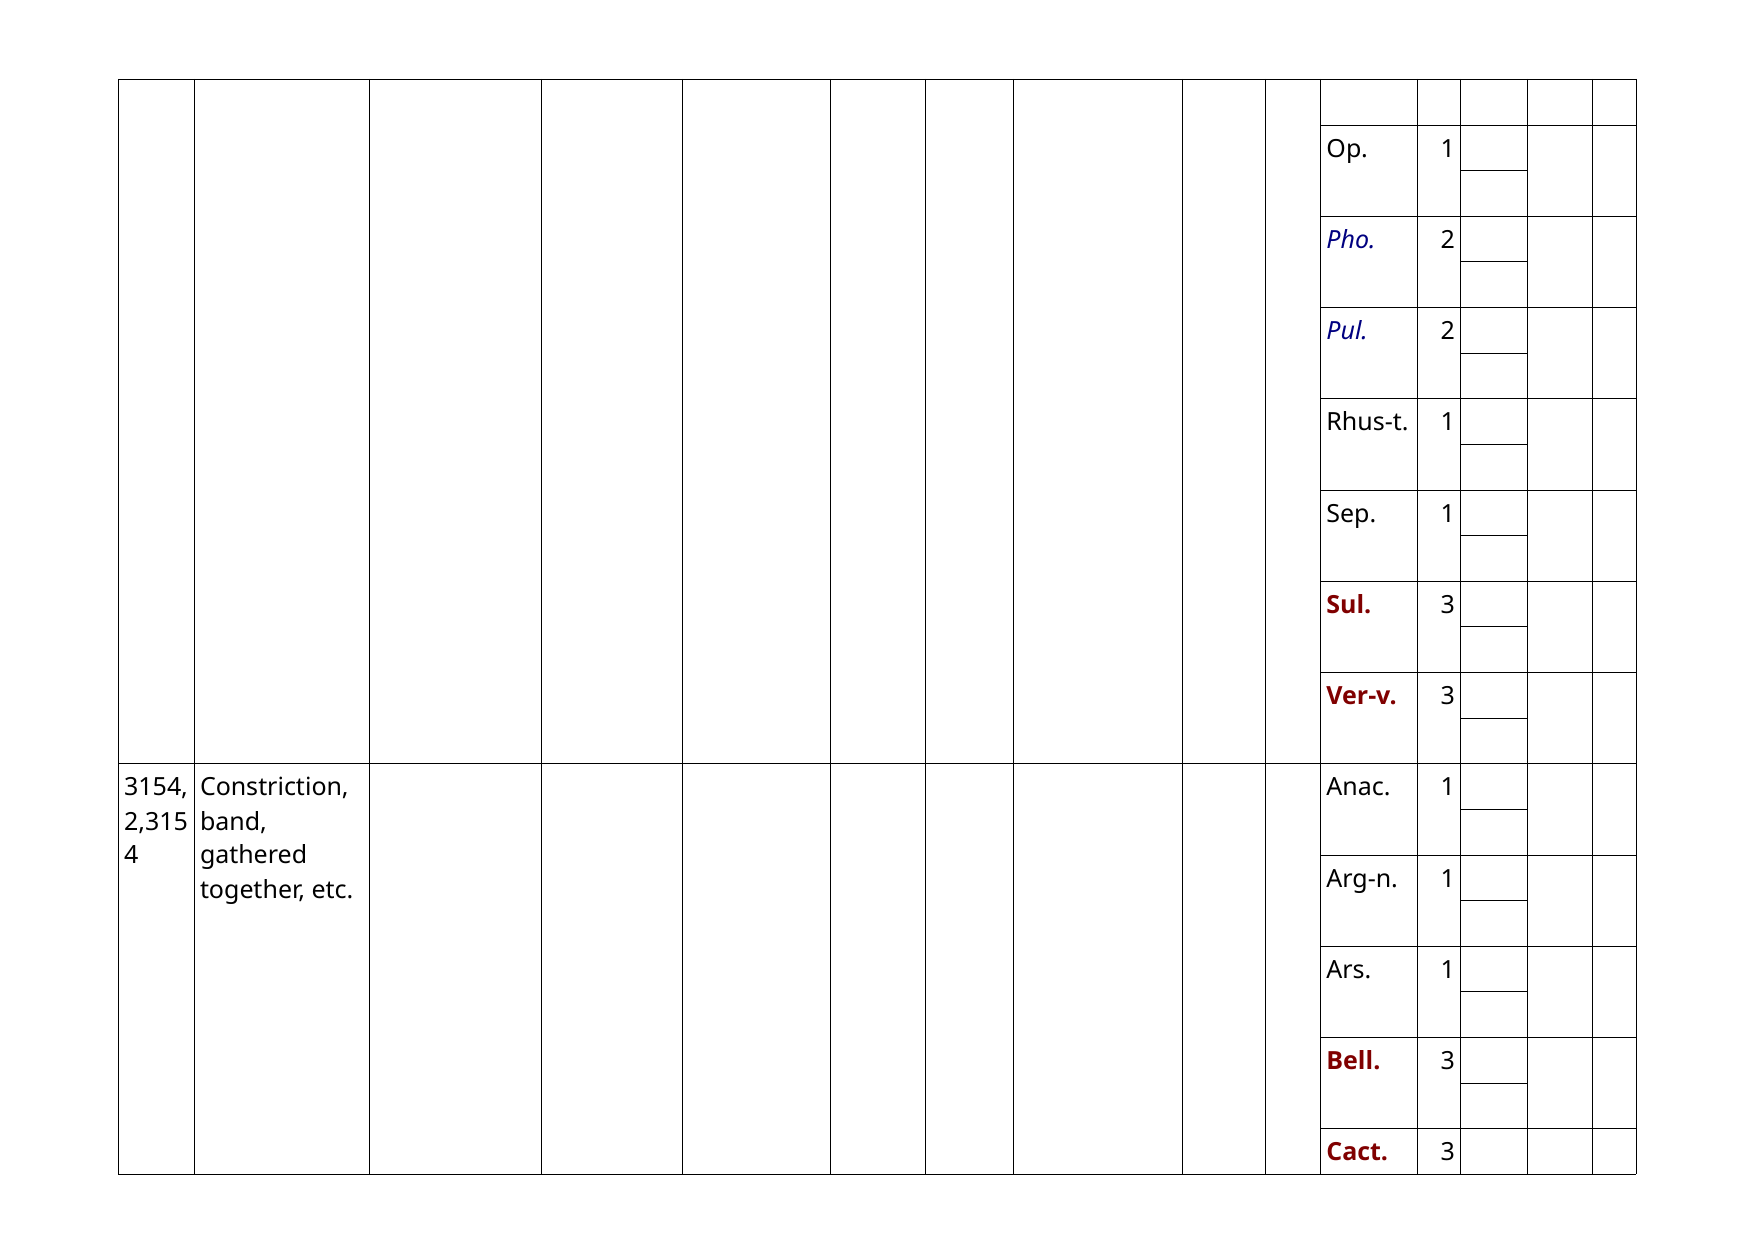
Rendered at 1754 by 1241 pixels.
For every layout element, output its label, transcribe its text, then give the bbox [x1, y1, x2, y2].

table_cell [370, 764, 541, 1174]
table_cell Ars. [1321, 947, 1417, 1037]
table_cell 3 [1418, 1038, 1460, 1128]
table_cell [1528, 308, 1592, 398]
table_cell [1183, 764, 1265, 1174]
table_cell [1461, 901, 1527, 946]
table_cell [1528, 80, 1592, 124]
table_cell [1528, 217, 1592, 307]
table_cell [1593, 582, 1636, 672]
table_cell [1593, 764, 1636, 854]
table_cell Op. [1321, 126, 1417, 216]
table_cell [1461, 80, 1527, 124]
table_cell [1593, 856, 1636, 946]
table_cell 1 [1418, 491, 1460, 581]
table_cell [1266, 80, 1320, 763]
table_cell [1593, 399, 1636, 489]
table_cell [1321, 80, 1417, 124]
table_cell [1593, 1038, 1636, 1128]
table_cell [831, 764, 925, 1174]
table_cell [1461, 673, 1527, 718]
table_cell 3 [1418, 1129, 1460, 1174]
table_cell [1528, 399, 1592, 489]
table_cell 2 [1418, 217, 1460, 307]
table_cell 1 [1418, 764, 1460, 854]
table_cell [195, 80, 369, 763]
table_cell [1593, 673, 1636, 763]
table_cell [1461, 764, 1527, 809]
table_cell Sep. [1321, 491, 1417, 581]
table_cell [683, 80, 830, 763]
table_cell [542, 80, 682, 763]
table_cell [1593, 491, 1636, 581]
table_cell Arg-n. [1321, 856, 1417, 946]
table_cell [1461, 399, 1527, 444]
table_cell [1593, 126, 1636, 216]
table_cell [1183, 80, 1265, 763]
table_cell [1461, 1084, 1527, 1128]
table_cell [1461, 536, 1527, 581]
table_cell Rhus-t. [1321, 399, 1417, 489]
table_cell Anac. [1321, 764, 1417, 854]
table_cell [1528, 764, 1592, 854]
table_cell [1593, 308, 1636, 398]
table_cell [1593, 1129, 1636, 1174]
table_cell Pho. [1321, 217, 1417, 307]
table_cell [926, 764, 1013, 1174]
table_cell Bell. [1321, 1038, 1417, 1128]
table_cell [1461, 947, 1527, 991]
table_cell [1461, 992, 1527, 1037]
table_cell 1 [1418, 856, 1460, 946]
table_cell [1528, 856, 1592, 946]
table_cell Sul. [1321, 582, 1417, 672]
table_cell [1461, 262, 1527, 307]
table_cell [831, 80, 925, 763]
table_cell [1461, 719, 1527, 763]
table_cell [1461, 171, 1527, 216]
table_cell Constriction, band, gathered together, etc. [195, 764, 369, 1174]
table_cell 3154,2,3154 [119, 764, 194, 1174]
table_cell [1528, 1129, 1592, 1174]
table_cell [1418, 80, 1460, 124]
table_cell [1461, 445, 1527, 489]
table_cell [1461, 810, 1527, 854]
table_cell Pul. [1321, 308, 1417, 398]
table_cell [1014, 80, 1182, 763]
table_cell [1461, 491, 1527, 535]
table_cell [1461, 126, 1527, 170]
table_cell 2 [1418, 308, 1460, 398]
table_cell 1 [1418, 399, 1460, 489]
table_cell [1528, 1038, 1592, 1128]
table_cell [1593, 80, 1636, 124]
table_cell [1461, 1129, 1527, 1174]
table_cell [1528, 126, 1592, 216]
table_cell [1461, 582, 1527, 626]
table_cell [1461, 1038, 1527, 1083]
table_cell Cact. [1321, 1129, 1417, 1174]
table_cell 3 [1418, 673, 1460, 763]
table_cell 3 [1418, 582, 1460, 672]
table_cell [1461, 856, 1527, 900]
table_cell [542, 764, 682, 1174]
table_cell [1461, 217, 1527, 261]
table_cell Ver-v. [1321, 673, 1417, 763]
table_cell [1461, 627, 1527, 672]
table_cell [1593, 217, 1636, 307]
table_cell [1461, 354, 1527, 398]
table_cell [1528, 673, 1592, 763]
table_cell [1014, 764, 1182, 1174]
table_cell [119, 80, 194, 763]
table_cell [1266, 764, 1320, 1174]
table_cell [926, 80, 1013, 763]
table_cell [1593, 947, 1636, 1037]
table_cell [683, 764, 830, 1174]
table_cell [1528, 491, 1592, 581]
table_cell 1 [1418, 126, 1460, 216]
table_cell [370, 80, 541, 763]
table_cell [1528, 582, 1592, 672]
table_cell [1528, 947, 1592, 1037]
table_cell [1461, 308, 1527, 353]
table_cell 1 [1418, 947, 1460, 1037]
